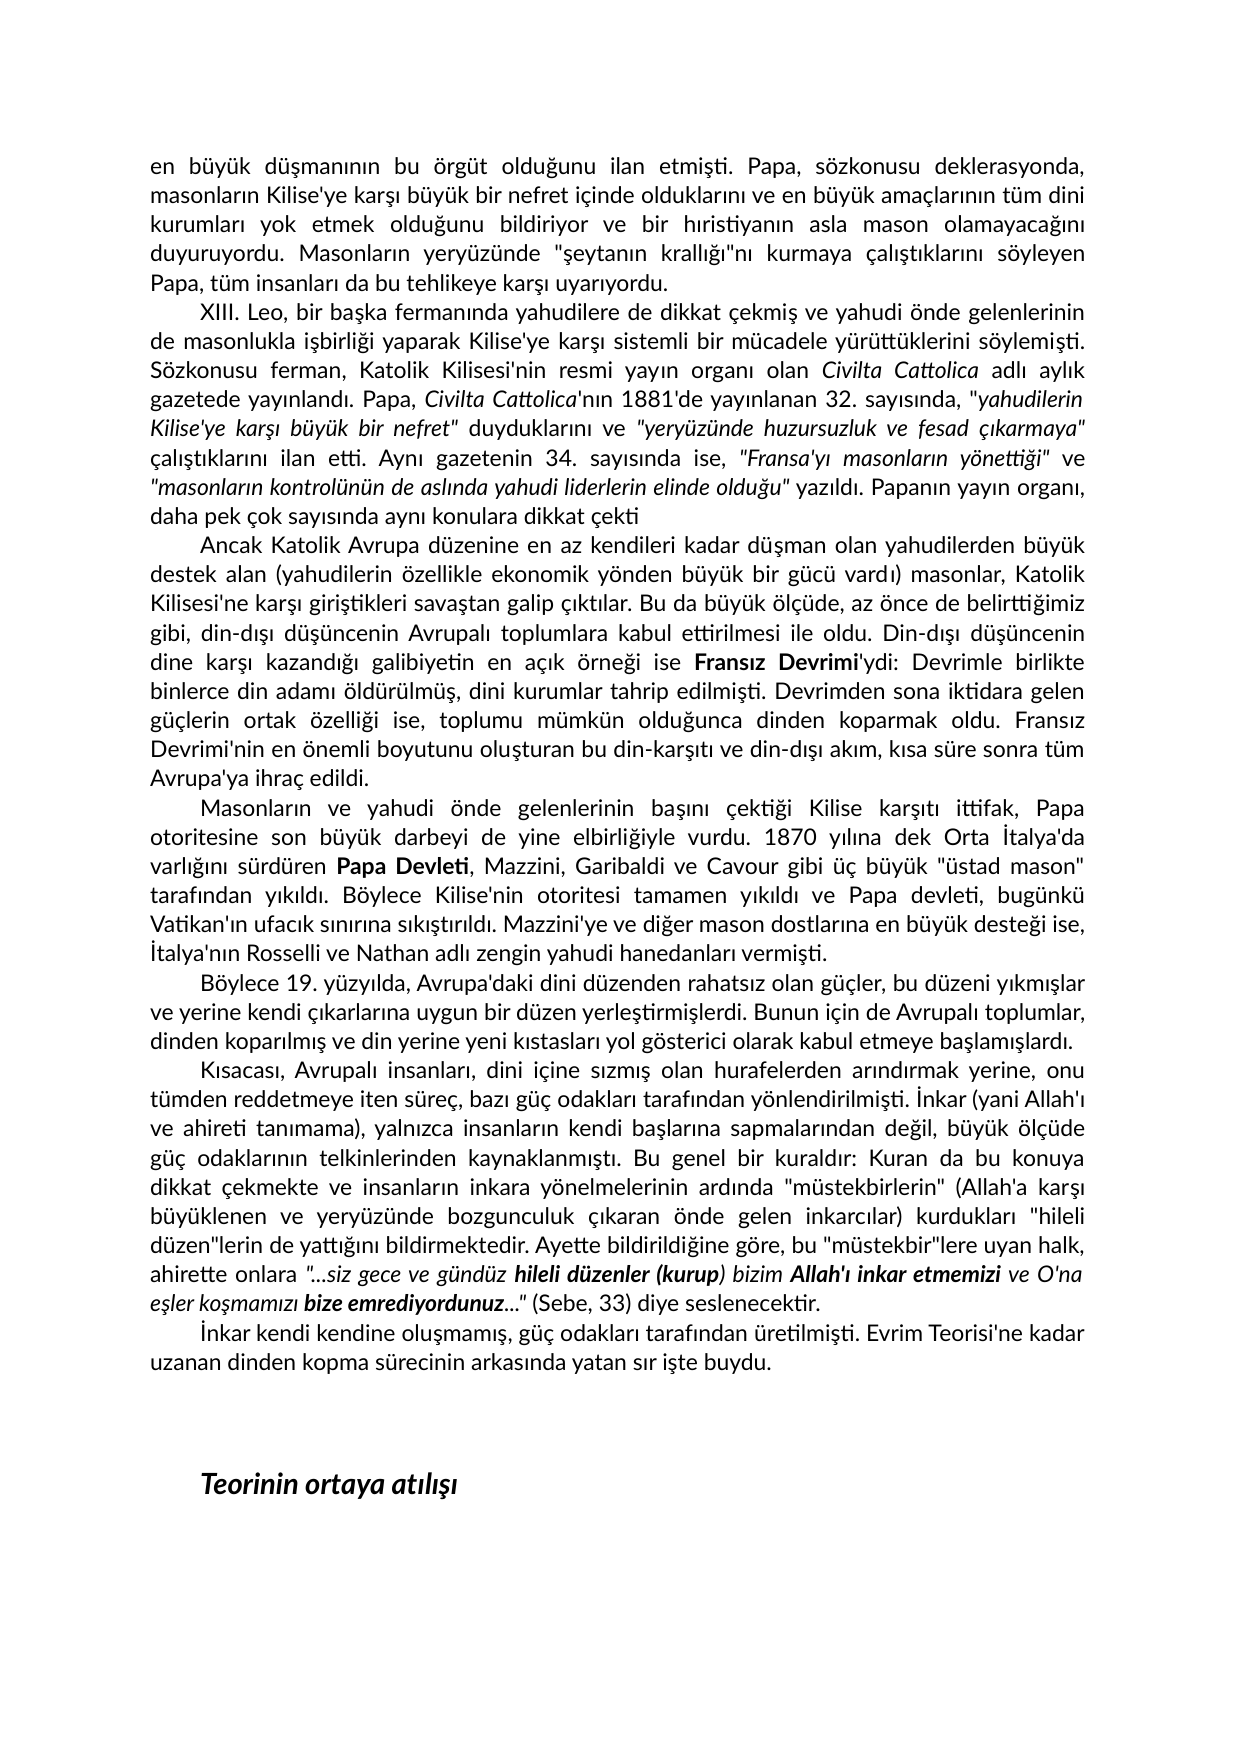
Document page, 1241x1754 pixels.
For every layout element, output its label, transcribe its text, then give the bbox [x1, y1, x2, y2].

text Masonların ve yahudi önde gelenlerinin başını çektiği Kilise karşıtı ittifak, Papa otoritesine son büyük darbeyi de yine elbirliğiyle vurdu. 1870 yılına dek Orta İtalya'da varlığını sürdüren Papa Devleti, Mazzini, Garibaldi ve Cavour gibi üç büyük "üstad mason" tarafından yıkıldı. Böylece Kilise'nin otoritesi tamamen yıkıldı ve Papa devleti, bugünkü Vatikan'ın ufacık sınırına sıkıştırıldı. Mazzini'ye ve diğer mason dostlarına en büyük desteği ise, İtalya'nın Rosselli ve Nathan adlı zengin yahudi hanedanları vermişti. [150, 792, 1085, 967]
text Teorinin ortaya atılışı [150, 1465, 1085, 1500]
text XIII. Leo, bir başka fermanında yahudilere de dikkat çekmiş ve yahudi önde gelenlerinin de masonlukla işbirliği yaparak Kilise'ye karşı sistemli bir mücadele yürüttüklerini söylemişti. Sözkonusu ferman, Katolik Kilisesi'nin resmi yayın organı olan Civilta Cattolica adlı aylık gazetede yayınlandı. Papa, Civilta Cattolica'nın 1881'de yayınlanan 32. sayısında, "yahudilerin Kilise'ye karşı büyük bir nefret" duyduklarını ve "yeryüzünde huzursuzluk ve fesad çıkarmaya" çalıştıklarını ilan etti. Aynı gazetenin 34. sayısında ise, "Fransa'yı masonların yönettiği" ve "masonların kontrolünün de aslında yahudi liderlerin elinde olduğu" yazıldı. Papanın yayın organı, daha pek çok sayısında aynı konulara dikkat çekti [150, 296, 1085, 529]
text Ancak Katolik Avrupa düzenine en az kendileri kadar düşman olan yahudilerden büyük destek alan (yahudilerin özellikle ekonomik yönden büyük bir gücü vardı) masonlar, Katolik Kilisesi'ne karşı giriştikleri savaştan galip çıktılar. Bu da büyük ölçüde, az önce de belirttiğimiz gibi, din-dışı düşüncenin Avrupalı toplumlara kabul ettirilmesi ile oldu. Din-dışı düşüncenin dine karşı kazandığı galibiyetin en açık örneği ise Fransız Devrimi'ydi: Devrimle birlikte binlerce din adamı öldürülmüş, dini kurumlar tahrip edilmişti. Devrimden sona iktidara gelen güçlerin ortak özelliği ise, toplumu mümkün olduğunca dinden koparmak oldu. Fransız Devrimi'nin en önemli boyutunu oluşturan bu din-karşıtı ve din-dışı akım, kısa süre sonra tüm Avrupa'ya ihraç edildi. [150, 529, 1085, 792]
text Böylece 19. yüzyılda, Avrupa'daki dini düzenden rahatsız olan güçler, bu düzeni yıkmışlar ve yerine kendi çıkarlarına uygun bir düzen yerleştirmişlerdi. Bunun için de Avrupalı toplumlar, dinden koparılmış ve din yerine yeni kıstasları yol gösterici olarak kabul etmeye başlamışlardı. [150, 967, 1085, 1054]
text en büyük düşmanının bu örgüt olduğunu ilan etmişti. Papa, sözkonusu deklerasyonda, masonların Kilise'ye karşı büyük bir nefret içinde olduklarını ve en büyük amaçlarının tüm dini kurumları yok etmek olduğunu bildiriyor ve bir hıristiyanın asla mason olamayacağını duyuruyordu. Masonların yeryüzünde "şeytanın krallığı"nı kurmaya çalıştıklarını söyleyen Papa, tüm insanları da bu tehlikeye karşı uyarıyordu. [150, 150, 1085, 296]
text İnkar kendi kendine oluşmamış, güç odakları tarafından üretilmişti. Evrim Teorisi'ne kadar uzanan dinden kopma sürecinin arkasında yatan sır işte buydu. [150, 1317, 1085, 1375]
text Kısacası, Avrupalı insanları, dini içine sızmış olan hurafelerden arındırmak yerine, onu tümden reddetmeye iten süreç, bazı güç odakları tarafından yönlendirilmişti. İnkar (yani Allah'ı ve ahireti tanımama), yalnızca insanların kendi başlarına sapmalarından değil, büyük ölçüde güç odaklarının telkinlerinden kaynaklanmıştı. Bu genel bir kuraldır: Kuran da bu konuya dikkat çekmekte ve insanların inkara yönelmelerinin ardında "müstekbirlerin" (Allah'a karşı büyüklenen ve yeryüzünde bozgunculuk çıkaran önde gelen inkarcılar) kurdukları "hileli düzen"lerin de yattığını bildirmektedir. Ayette bildirildiğine göre, bu "müstekbir"lere uyan halk, ahirette onlara "...siz gece ve gündüz hileli düzenler (kurup) bizim Allah'ı inkar etmemizi ve O'na eşler koşmamızı bize emrediyordunuz..." (Sebe, 33) diye seslenecektir. [150, 1054, 1085, 1317]
